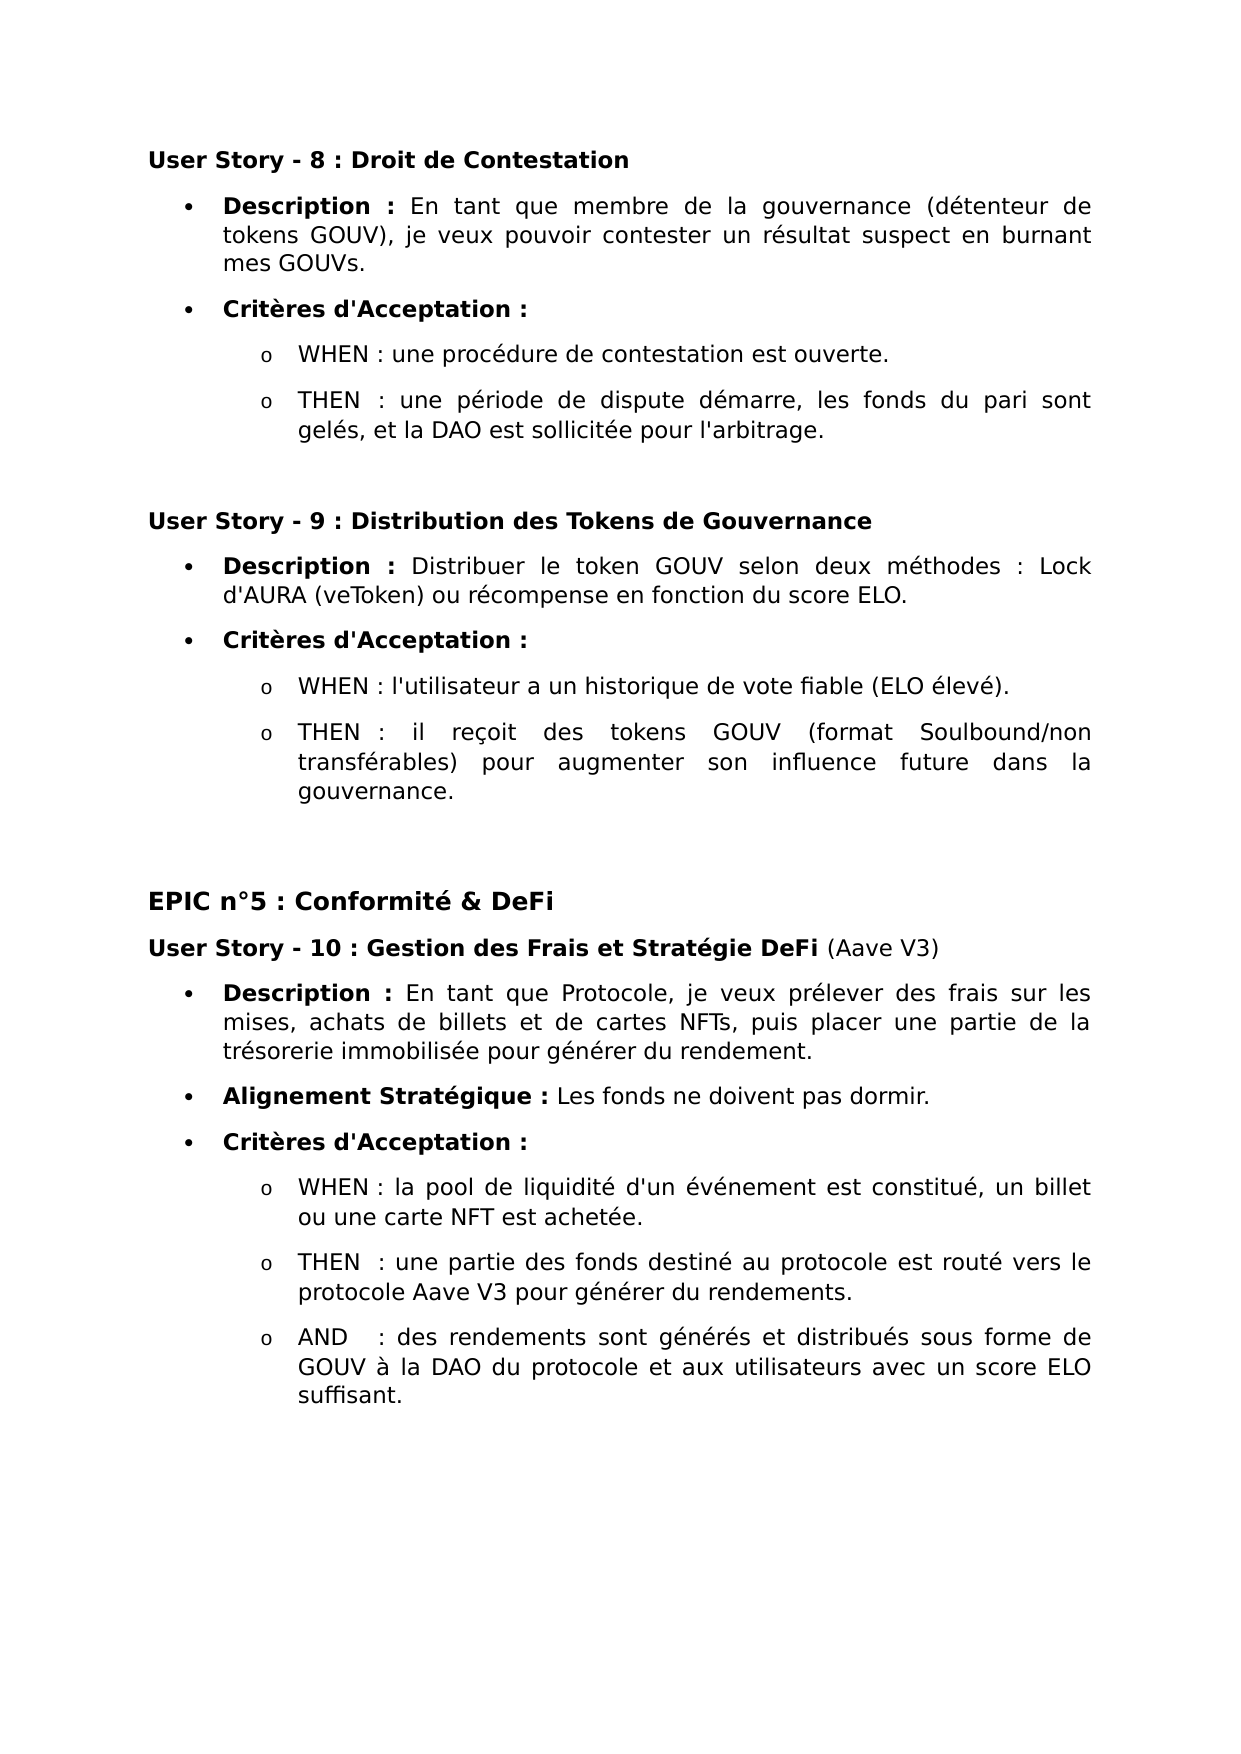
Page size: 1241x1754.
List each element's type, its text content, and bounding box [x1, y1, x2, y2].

list WHEN : l'utilisateur a un historique de vote fiable (ELO élevé). [260, 673, 1093, 701]
list Description : En tant que membre de la gouvernance (détenteur de tokens GOUV), je veux pouvoir contester un résultat suspect en burnant mes GOUVs. [185, 193, 1093, 277]
text User Story - 8 : Droit de Contestation [148, 148, 1093, 174]
text EPIC n°5 : Conformité & DeFi [148, 887, 1093, 916]
text User Story - 10 : Gestion des Frais et Stratégie DeFi (Aave V3) [148, 935, 1093, 962]
list AND : des rendements sont générés et distribués sous forme de GOUV à la DAO du protocole et aux utilisateurs avec un score ELO suffisant. [260, 1324, 1093, 1409]
list THEN : une partie des fonds destiné au protocole est routé vers le protocole Aave V3 pour générer du rendements. [260, 1249, 1093, 1306]
list Critères d'Acceptation : [185, 1129, 1093, 1156]
list Alignement Stratégique : Les fonds ne doivent pas dormir. [185, 1083, 1093, 1110]
list Critères d'Acceptation : [185, 628, 1093, 654]
list Description : En tant que Protocole, je veux prélever des frais sur les mises, achats de billets et de cartes NFTs, puis placer une partie de la trésorerie immobilisée pour générer du rendement. [185, 981, 1093, 1065]
list WHEN : la pool de liquidité d'un événement est constitué, un billet ou une carte NFT est achetée. [260, 1174, 1093, 1231]
list THEN : il reçoit des tokens GOUV (format Soulbound/non transférables) pour augmenter son influence future dans la gouvernance. [260, 719, 1093, 804]
list WHEN : une procédure de contestation est ouverte. [260, 341, 1093, 369]
list Description : Distribuer le token GOUV selon deux méthodes : Lock d'AURA (veToken) ou récompense en fonction du score ELO. [185, 553, 1093, 609]
list THEN : une période de dispute démarre, les fonds du pari sont gelés, et la DAO est sollicitée pour l'arbitrage. [260, 388, 1093, 444]
list Critères d'Acceptation : [185, 296, 1093, 323]
text User Story - 9 : Distribution des Tokens de Gouvernance [148, 508, 1093, 535]
